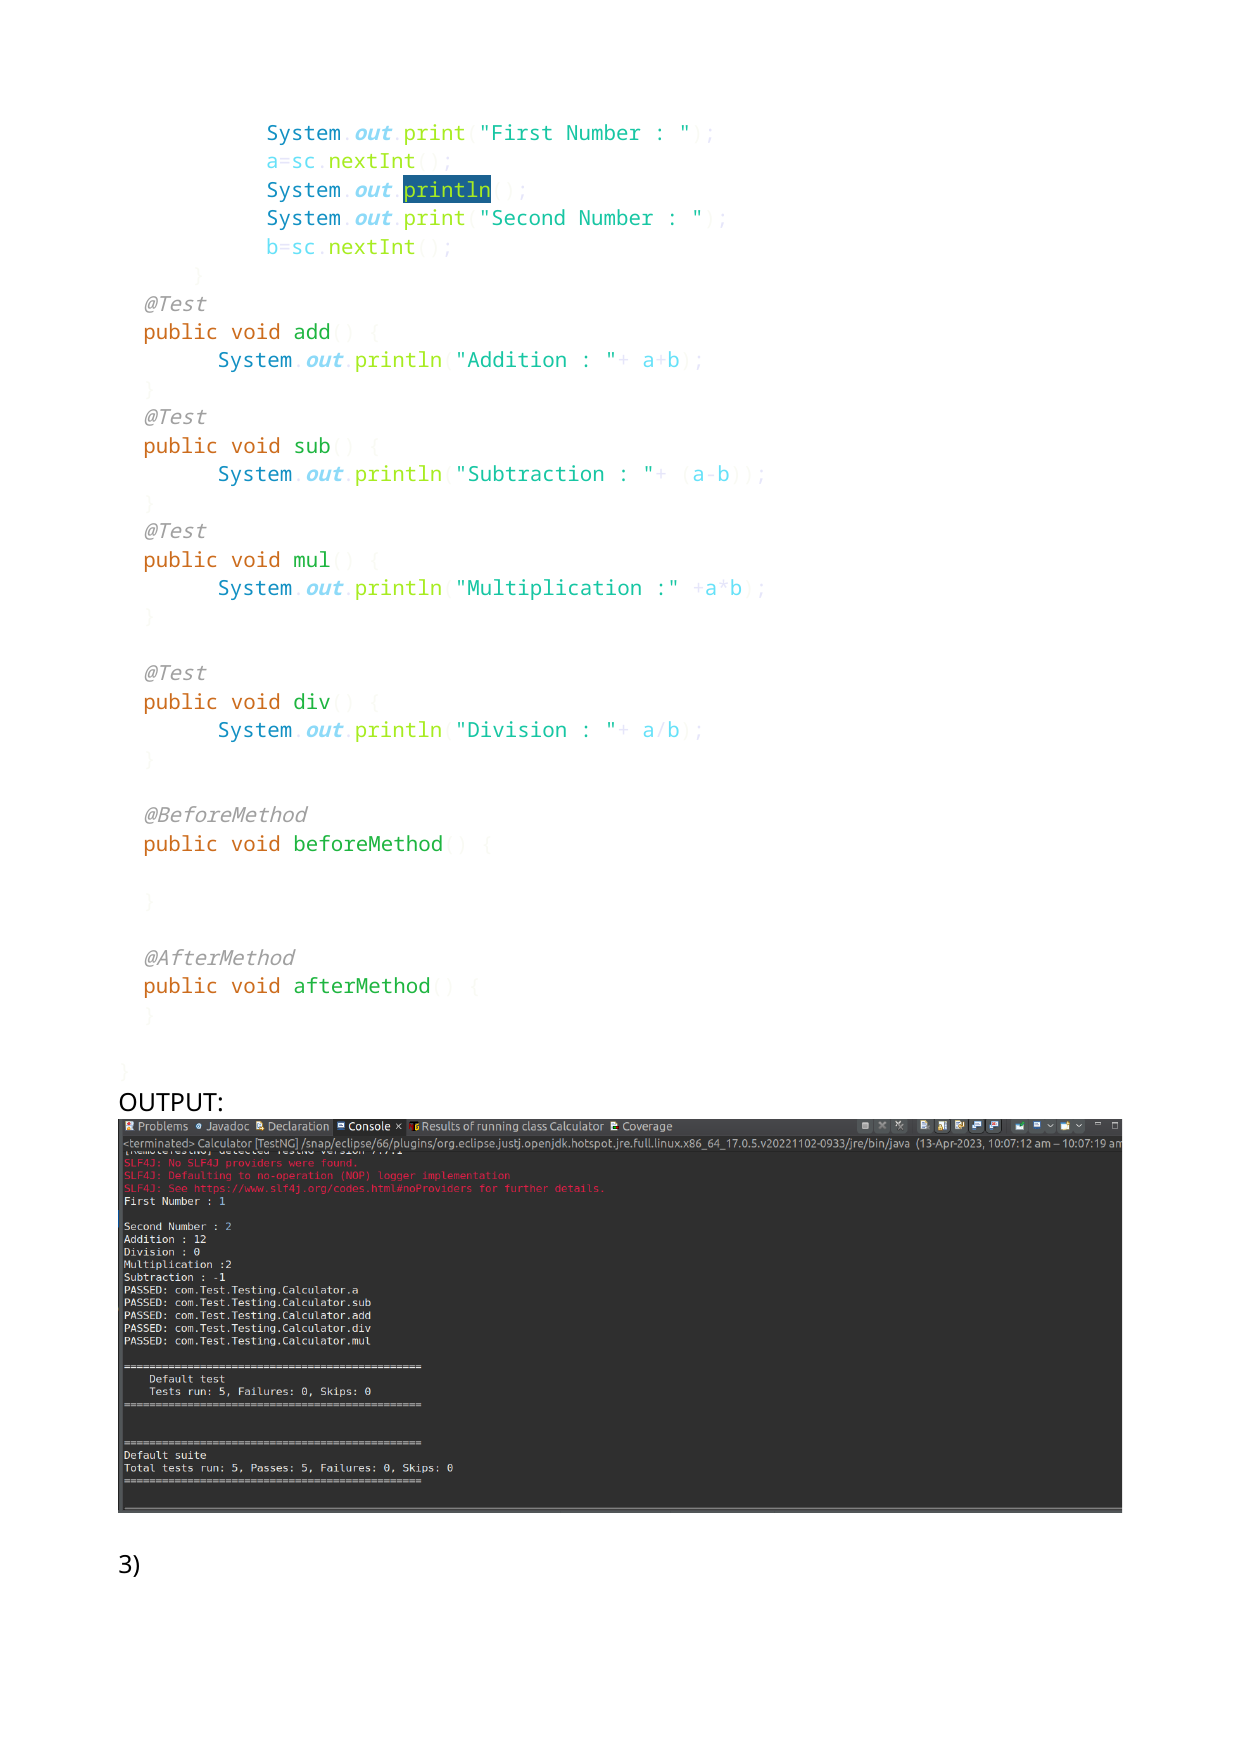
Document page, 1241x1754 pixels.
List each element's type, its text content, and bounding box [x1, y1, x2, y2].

text } [118, 886, 1122, 914]
text } [118, 260, 1122, 289]
picture [118, 1119, 1123, 1513]
text System.out.println("Division : "+ a/b); [118, 715, 1122, 744]
text System.out.print("First Number : "); [118, 118, 1122, 147]
text @Test [118, 289, 1122, 317]
text public void add() { [118, 317, 1122, 346]
text } [118, 1000, 1122, 1028]
text @BeforeMethod [118, 801, 1122, 829]
text @Test [118, 402, 1122, 431]
text a=sc.nextInt(); [118, 147, 1122, 175]
text @AfterMethod [118, 943, 1122, 971]
text public void div() { [118, 687, 1122, 715]
text System.out.println("Addition : "+ a+b); [118, 346, 1122, 374]
text } [118, 1057, 1122, 1085]
text public void sub() { [118, 431, 1122, 459]
text System.out.println("Multiplication :" +a*b); [118, 573, 1122, 602]
text } [118, 488, 1122, 516]
text System.out.println(); [118, 175, 1122, 203]
text @Test [118, 658, 1122, 687]
text @Test [118, 516, 1122, 545]
text b=sc.nextInt(); [118, 232, 1122, 260]
text public void beforeMethod() { [118, 829, 1122, 857]
text System.out.println("Subtraction : "+ (a-b)); [118, 459, 1122, 488]
text public void afterMethod() { [118, 971, 1122, 1000]
text 3) [118, 1547, 1122, 1581]
text public void mul() { [118, 545, 1122, 573]
text } [118, 744, 1122, 772]
text } [118, 602, 1122, 630]
text System.out.print("Second Number : "); [118, 203, 1122, 232]
text OUTPUT: [118, 1085, 1122, 1119]
text } [118, 374, 1122, 402]
